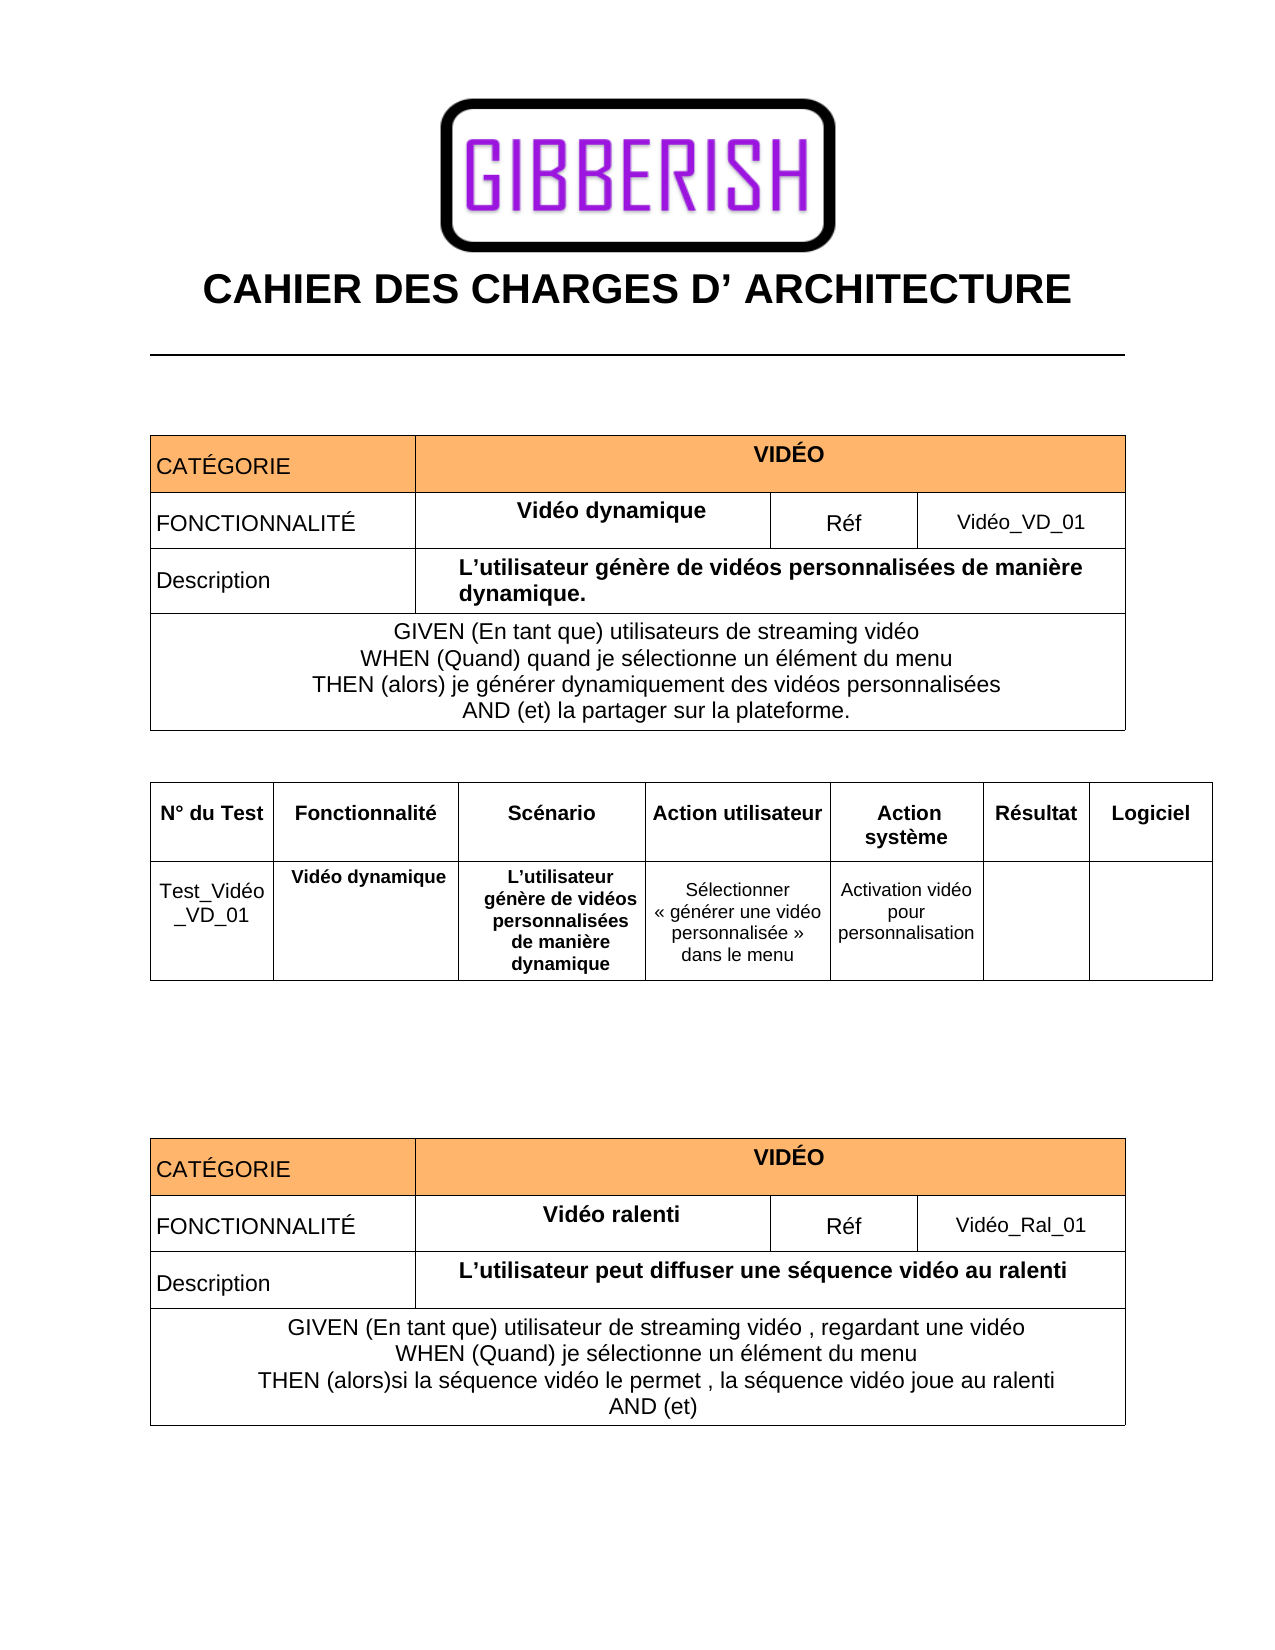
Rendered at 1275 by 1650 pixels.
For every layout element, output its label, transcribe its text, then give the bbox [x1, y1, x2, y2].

table_header Action système [831, 783, 983, 861]
table_cell L’utilisateur génère de vidéos personnalisées de manière dynamique [459, 862, 645, 980]
table_header VIDÉO [416, 436, 1125, 492]
table_cell Réf [771, 493, 917, 548]
table_cell Description [151, 1252, 415, 1308]
table_cell Vidéo_Ral_01 [918, 1196, 1125, 1251]
table_header CATÉGORIE [151, 436, 415, 492]
table_header Résultat [984, 783, 1089, 861]
table_cell Activation vidéo pour personnalisation [831, 862, 983, 980]
table_cell Vidéo_VD_01 [918, 493, 1125, 548]
table_cell Vidéo ralenti [416, 1196, 770, 1251]
table_cell GIVEN (En tant que) utilisateurs de streaming vidéo WHEN (Quand) quand je sélectionne un élément du menu THEN (alors) je générer dynamiquement des vidéos personnalisées AND (et) la partager sur la plateforme. [151, 614, 1125, 729]
table_cell Test_Vidéo_VD_01 [151, 862, 273, 980]
table_cell FONCTIONNALITÉ [151, 1196, 415, 1251]
table_cell FONCTIONNALITÉ [151, 493, 415, 548]
table_header Action utilisateur [646, 783, 830, 861]
table_cell GIVEN (En tant que) utilisateur de streaming vidéo , regardant une vidéo WHEN (Quand) je sélectionne un élément du menu THEN (alors)si la séquence vidéo le permet , la séquence vidéo joue au ralenti AND (et) [151, 1309, 1125, 1425]
table_cell [1090, 862, 1212, 980]
table_header Logiciel [1090, 783, 1212, 861]
table_header VIDÉO [416, 1139, 1125, 1195]
table_cell [984, 862, 1089, 980]
table_cell Description [151, 549, 415, 612]
table_cell L’utilisateur peut diffuser une séquence vidéo au ralenti [416, 1252, 1125, 1308]
table_cell Réf [771, 1196, 917, 1251]
table_header Scénario [459, 783, 645, 861]
picture [429, 86, 846, 265]
table_cell Sélectionner « générer une vidéo personnalisée » dans le menu [646, 862, 830, 980]
table_header N° du Test [151, 783, 273, 861]
table_cell L’utilisateur génère de vidéos personnalisées de manière dynamique. [416, 549, 1125, 612]
table_header Fonctionnalité [274, 783, 458, 861]
table_cell Vidéo dynamique [274, 862, 458, 980]
table_cell Vidéo dynamique [416, 493, 770, 548]
table_header CATÉGORIE [151, 1139, 415, 1195]
